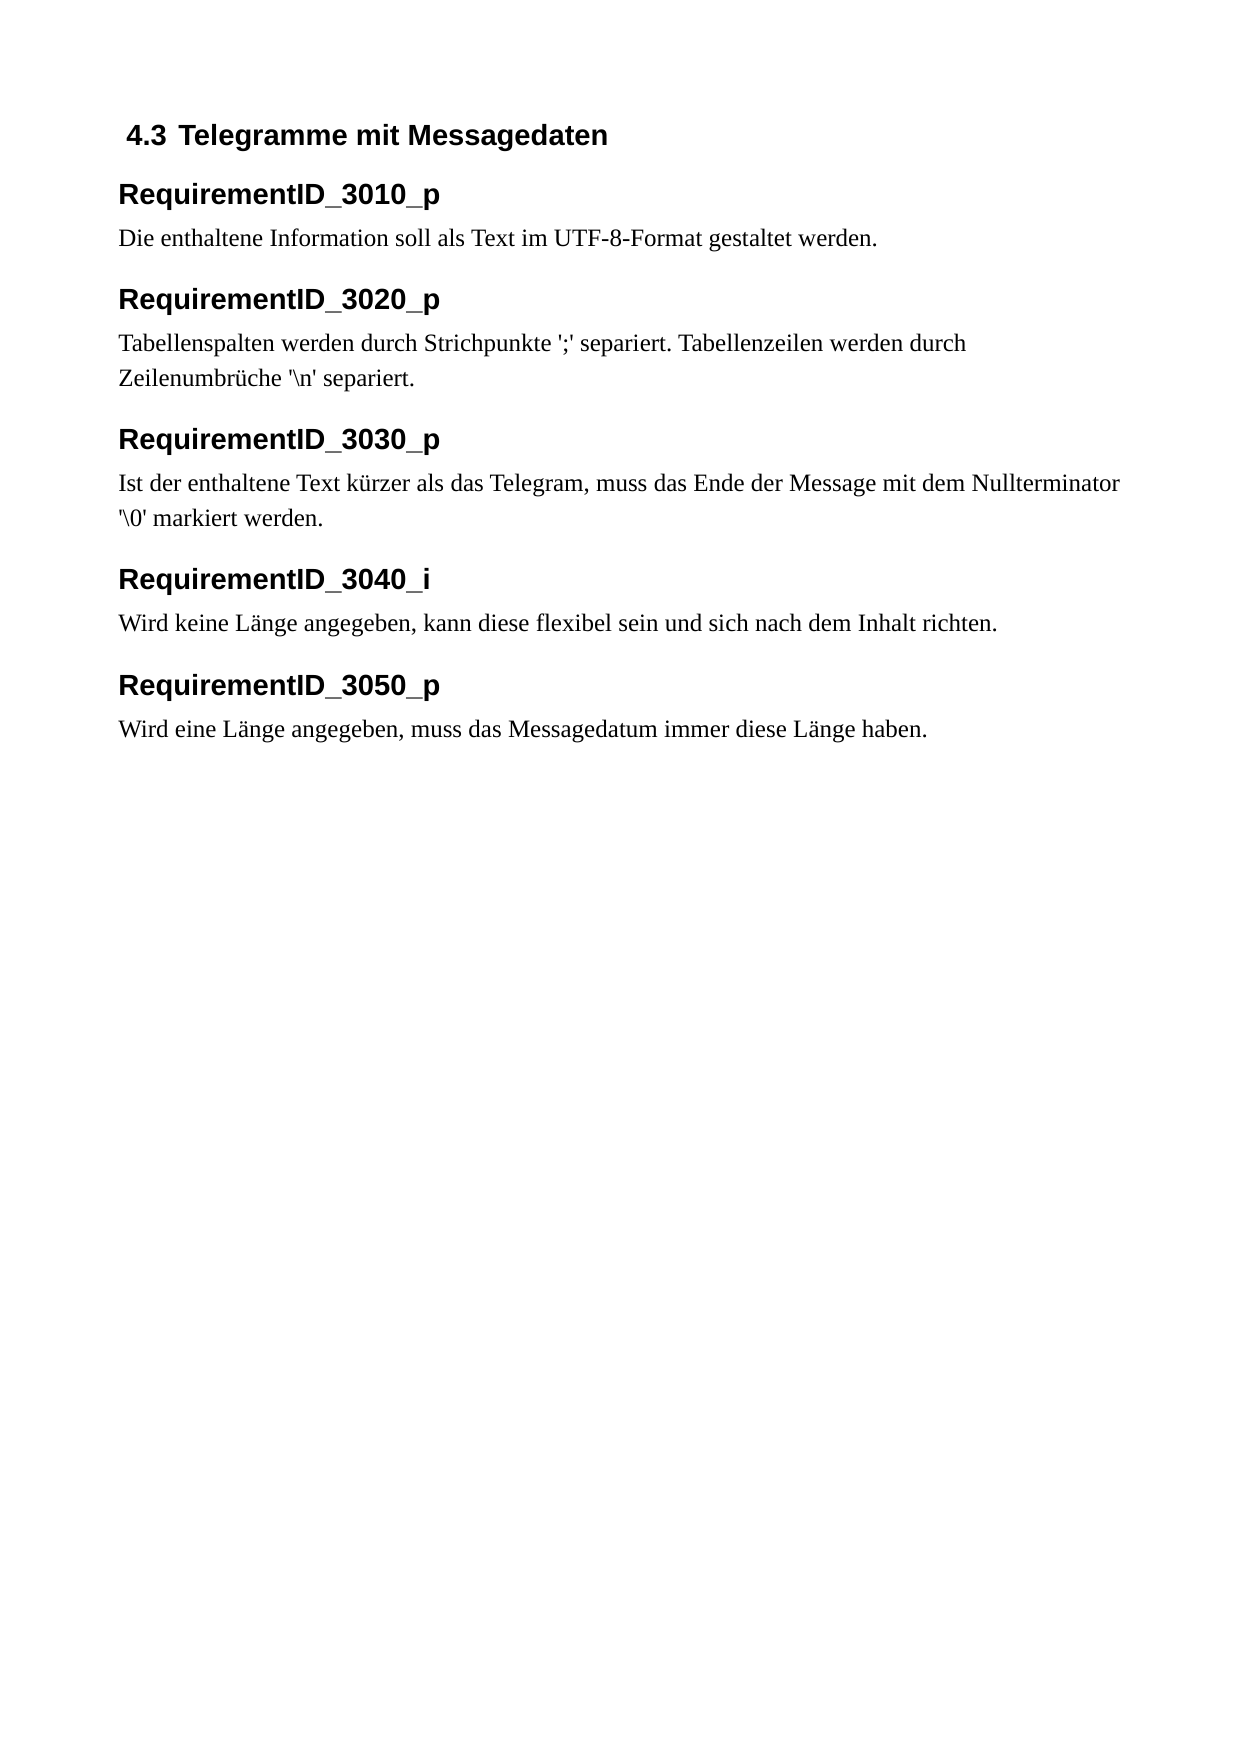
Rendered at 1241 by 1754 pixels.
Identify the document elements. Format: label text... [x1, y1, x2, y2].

subtitle RequirementID_3030_p [118, 422, 1122, 456]
text Die enthaltene Information soll als Text im UTF-8-Format gestaltet werden. [118, 223, 1122, 251]
text Tabellenspalten werden durch Strichpunkte ';' separiert. Tabellenzeilen werden durch Zeilenumbrüche '\n' separiert. [118, 328, 1122, 391]
text Wird eine Länge angegeben, muss das Messagedatum immer diese Länge haben. [118, 714, 1122, 777]
subtitle Telegramme mit Messagedaten [118, 118, 1122, 152]
subtitle RequirementID_3050_p [118, 668, 1122, 701]
subtitle RequirementID_3040_i [118, 562, 1122, 596]
text Ist der enthaltene Text kürzer als das Telegram, muss das Ende der Message mit dem Nullterminator '\0' markiert werden. [118, 468, 1122, 531]
subtitle RequirementID_3020_p [118, 282, 1122, 316]
text Wird keine Länge angegeben, kann diese flexibel sein und sich nach dem Inhalt richten. [118, 608, 1122, 637]
subtitle RequirementID_3010_p [118, 177, 1122, 210]
